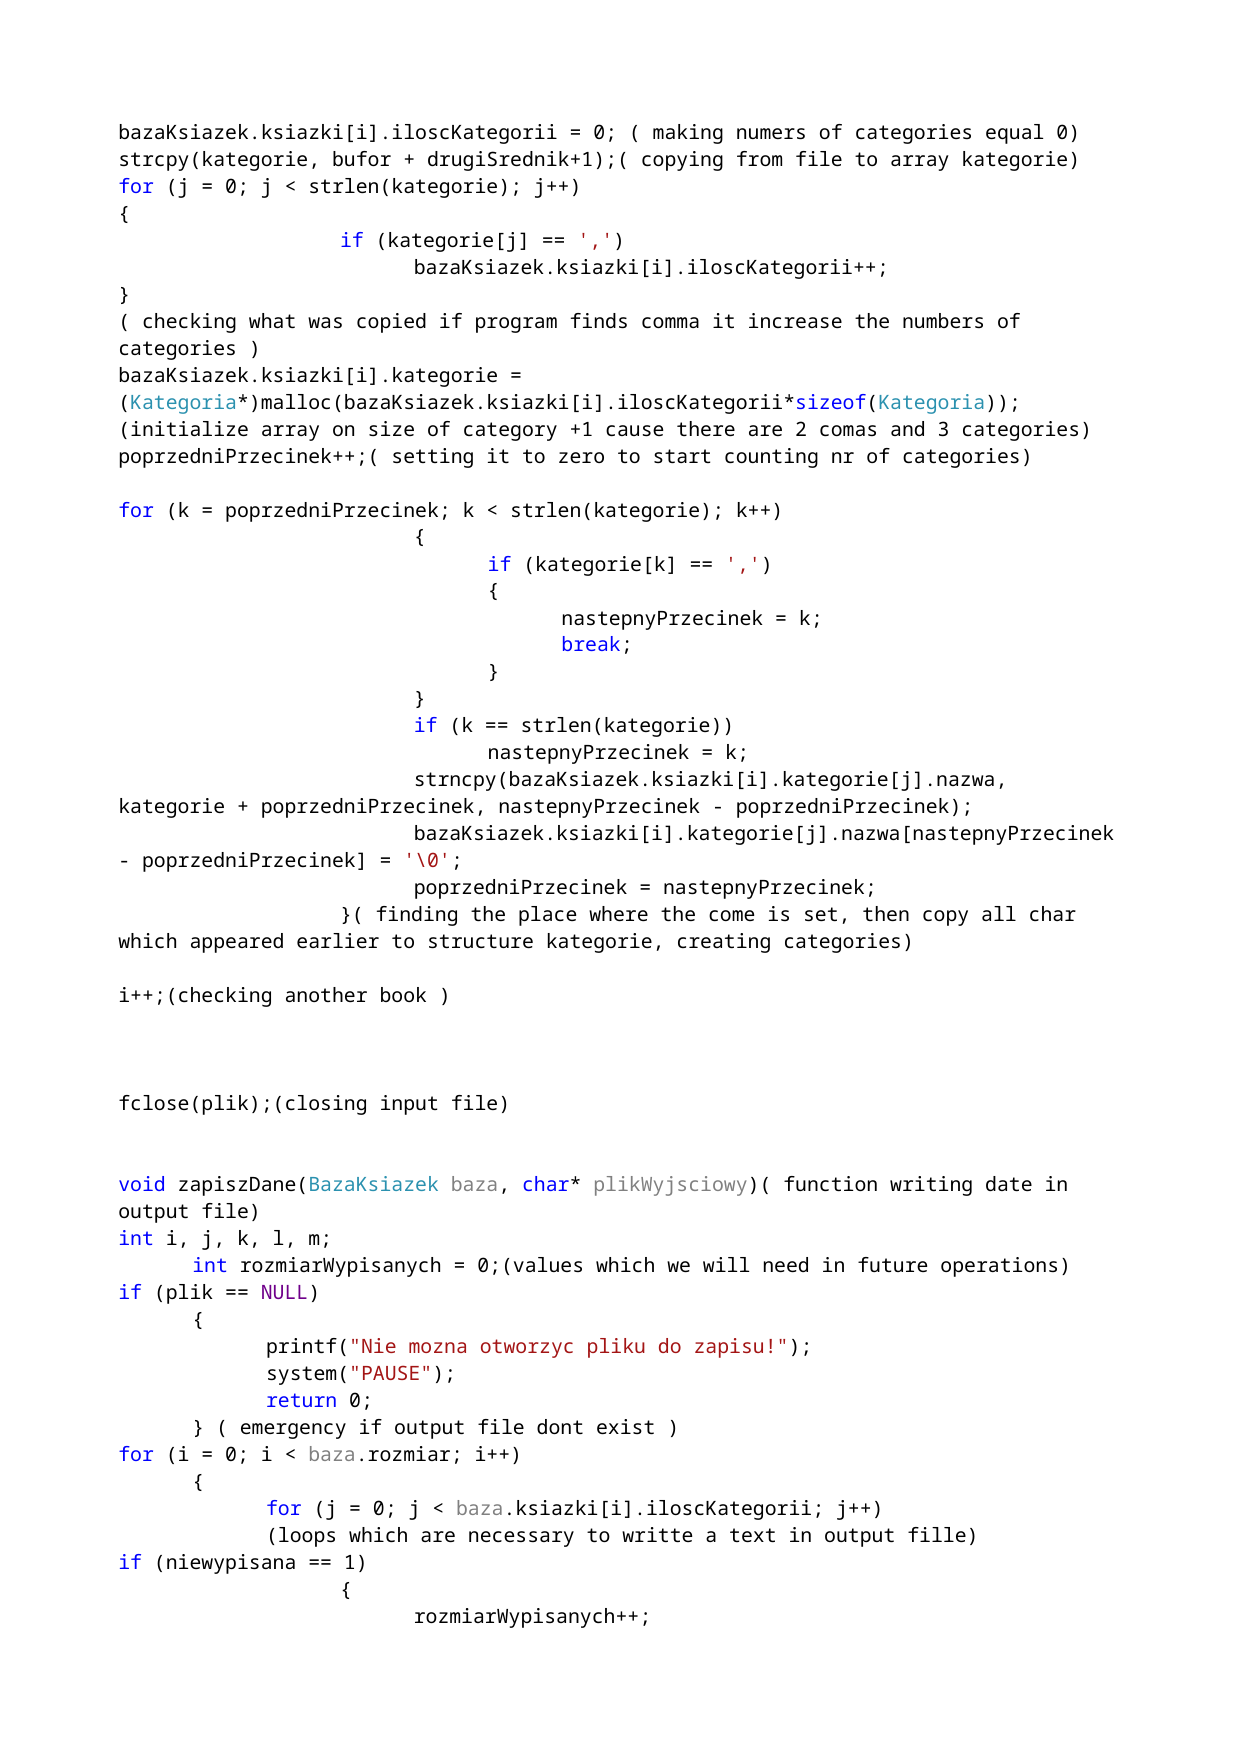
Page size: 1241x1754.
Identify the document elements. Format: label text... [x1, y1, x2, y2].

text int i, j, k, l, m; [118, 1224, 1122, 1251]
text strcpy(kategorie, bufor + drugiSrednik+1);( copying from file to array kategorie) [118, 145, 1122, 172]
text } [118, 685, 1122, 712]
text fclose(plik);(closing input file) [118, 1089, 1122, 1116]
text if (k == strlen(kategorie)) [118, 712, 1122, 739]
text if (plik == NULL) [118, 1278, 1122, 1305]
text system("PAUSE"); [118, 1359, 1122, 1386]
text } ( emergency if output file dont exist ) [118, 1413, 1122, 1440]
text nastepnyPrzecinek = k; [118, 604, 1122, 631]
text void zapiszDane(BazaKsiazek baza, char* plikWyjsciowy)( function writing date in output file) [118, 1170, 1122, 1224]
text poprzedniPrzecinek++;( setting it to zero to start counting nr of categories) [118, 442, 1122, 469]
text return 0; [118, 1386, 1122, 1413]
text { [118, 523, 1122, 550]
text (loops which are necessary to writte a text in output fille) [118, 1521, 1122, 1548]
text bazaKsiazek.ksiazki[i].kategorie = (Kategoria*)malloc(bazaKsiazek.ksiazki[i].iloscKategorii*sizeof(Kategoria));(initialize array on size of category +1 cause there are 2 comas and 3 categories) [118, 361, 1122, 442]
text if (kategorie[j] == ',') [118, 226, 1122, 253]
text int rozmiarWypisanych = 0;(values which we will need in future operations) [118, 1251, 1122, 1278]
text bazaKsiazek.ksiazki[i].iloscKategorii = 0; ( making numers of categories equal 0) [118, 118, 1122, 145]
text strncpy(bazaKsiazek.ksiazki[i].kategorie[j].nazwa, kategorie + poprzedniPrzecinek, nastepnyPrzecinek - poprzedniPrzecinek); [118, 766, 1122, 819]
text { [118, 577, 1122, 604]
text for (k = poprzedniPrzecinek; k < strlen(kategorie); k++) [118, 496, 1122, 523]
text for (i = 0; i < baza.rozmiar; i++) [118, 1440, 1122, 1467]
text bazaKsiazek.ksiazki[i].iloscKategorii++; [118, 253, 1122, 280]
text { [118, 199, 1122, 226]
text ( checking what was copied if program finds comma it increase the numbers of categories ) [118, 307, 1122, 361]
text poprzedniPrzecinek = nastepnyPrzecinek; [118, 873, 1122, 901]
text for (j = 0; j < baza.ksiazki[i].iloscKategorii; j++) [118, 1494, 1122, 1521]
text { [118, 1575, 1122, 1602]
text rozmiarWypisanych++; [118, 1602, 1122, 1629]
text } [118, 658, 1122, 685]
text if (kategorie[k] == ',') [118, 550, 1122, 577]
text if (niewypisana == 1) [118, 1548, 1122, 1575]
text i++;(checking another book ) [118, 981, 1122, 1008]
text nastepnyPrzecinek = k; [118, 739, 1122, 766]
text } [118, 280, 1122, 307]
text printf("Nie mozna otworzyc pliku do zapisu!"); [118, 1332, 1122, 1359]
text for (j = 0; j < strlen(kategorie); j++) [118, 172, 1122, 199]
text break; [118, 631, 1122, 658]
text }( finding the place where the come is set, then copy all char which appeared earlier to structure kategorie, creating categories) [118, 901, 1122, 954]
text bazaKsiazek.ksiazki[i].kategorie[j].nazwa[nastepnyPrzecinek - poprzedniPrzecinek] = '\0'; [118, 819, 1122, 873]
text { [118, 1467, 1122, 1494]
text { [118, 1305, 1122, 1332]
